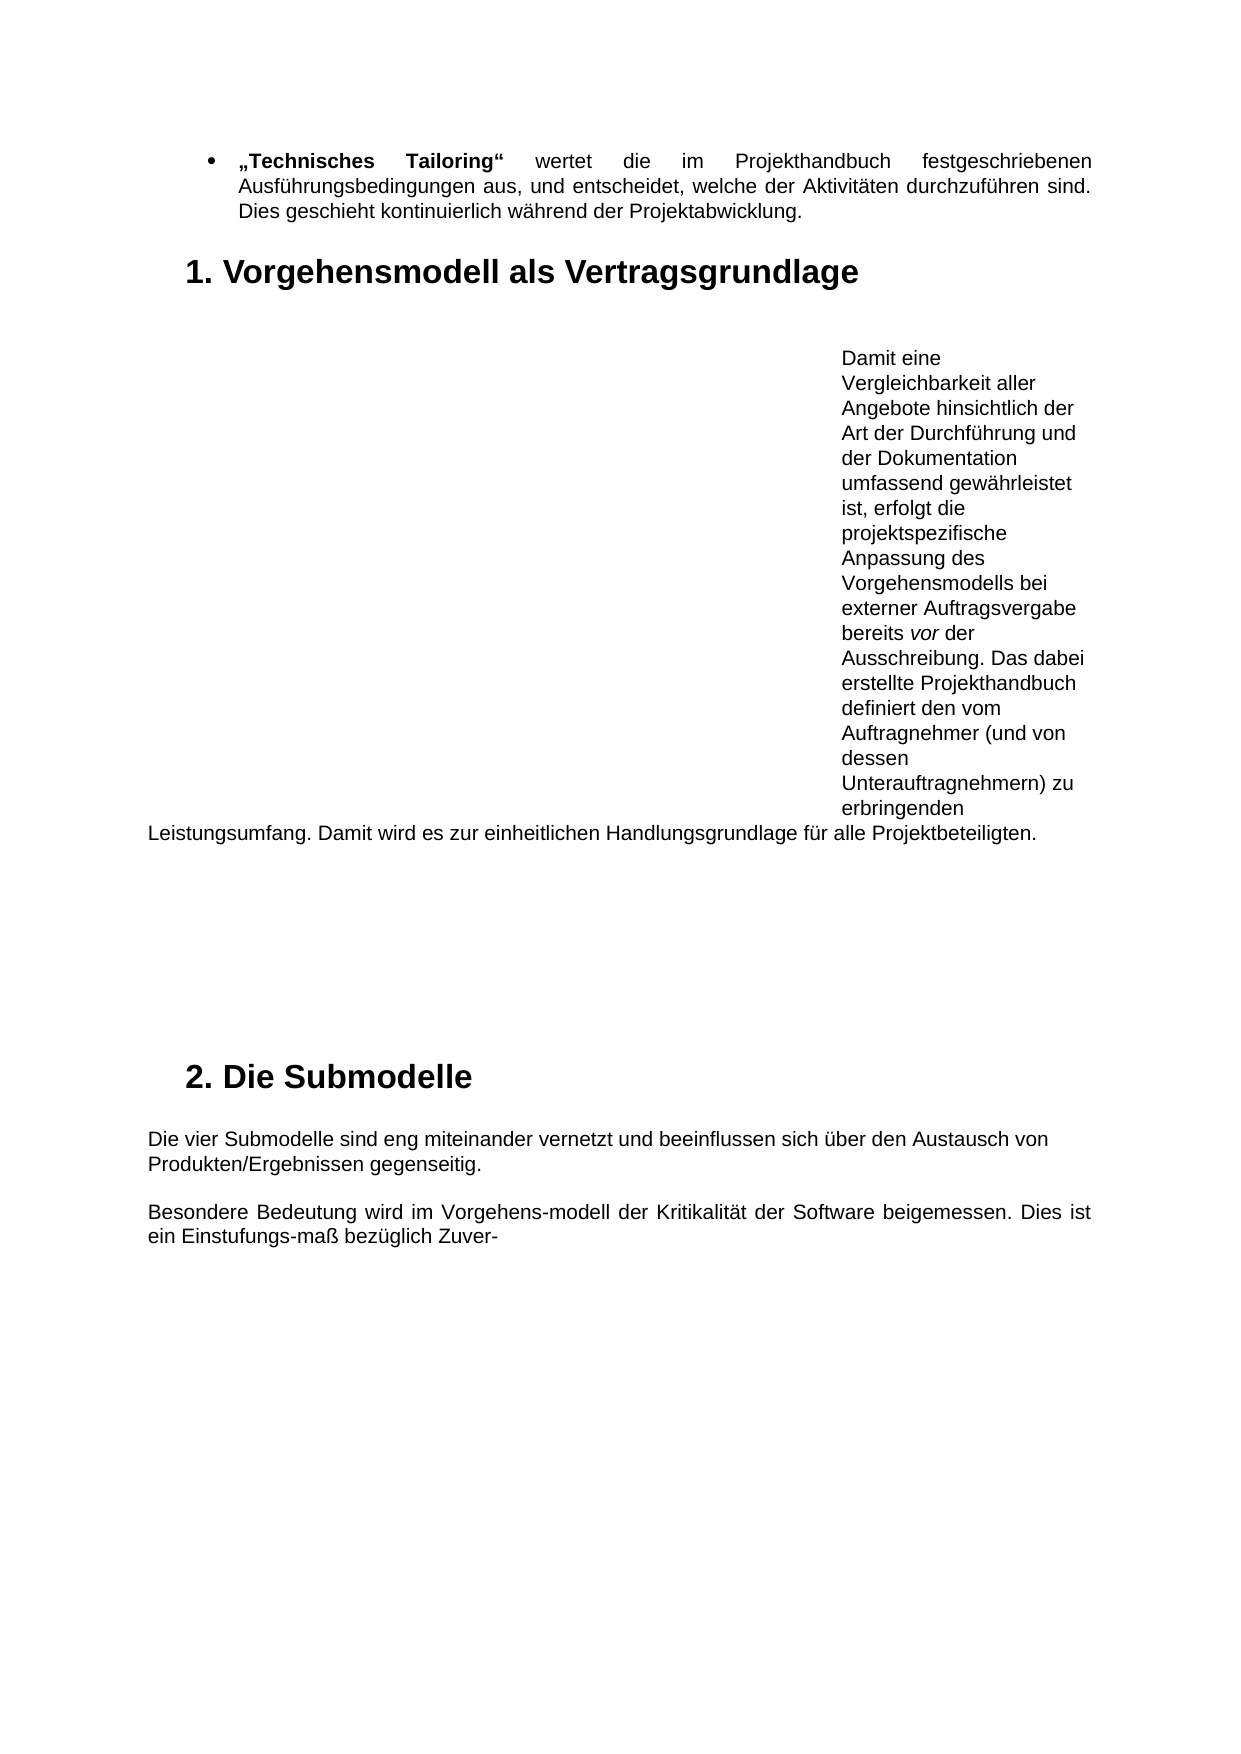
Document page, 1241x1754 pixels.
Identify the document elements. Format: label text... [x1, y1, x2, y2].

subtitle Die Submodelle [185, 1057, 1093, 1096]
text Besondere Bedeutung wird im Vorgehens-modell der Kritikalität der Software beigemessen. Dies ist ein Einstufungs-maß bezüglich Zuver- [148, 1200, 1093, 1248]
subtitle Vorgehensmodell als Vertragsgrundlage [185, 252, 1093, 291]
list „Technisches Tailoring“ wertet die im Projekthandbuch festgeschriebenen Ausführungsbedingungen aus, und entscheidet, welche der Aktivitäten durchzuführen sind. Dies geschieht kontinuierlich während der Projektabwicklung. [208, 148, 1093, 223]
text Die vier Submodelle sind eng miteinander vernetzt und beeinflussen sich über den Austausch von Produkten/Ergebnissen gegenseitig. [148, 1126, 1093, 1176]
text Damit eine Vergleichbarkeit aller Angebote hinsichtlich der Art der Durchführung und der Dokumentation umfassend gewährleistet ist, erfolgt die projektspezifische Anpassung des Vorgehensmo­dells bei externer Auftragsvergabe bereits vor der Ausschreibung. Das dabei erstellte Projekthandbuch definiert den vom Auftragnehmer (und von dessen Unterauftragnehmern) zu erbringenden Leistungsumfang. Damit wird es zur einheitlichen Handlungsgrundlage für alle Projektbeteiligten. [148, 345, 1093, 845]
